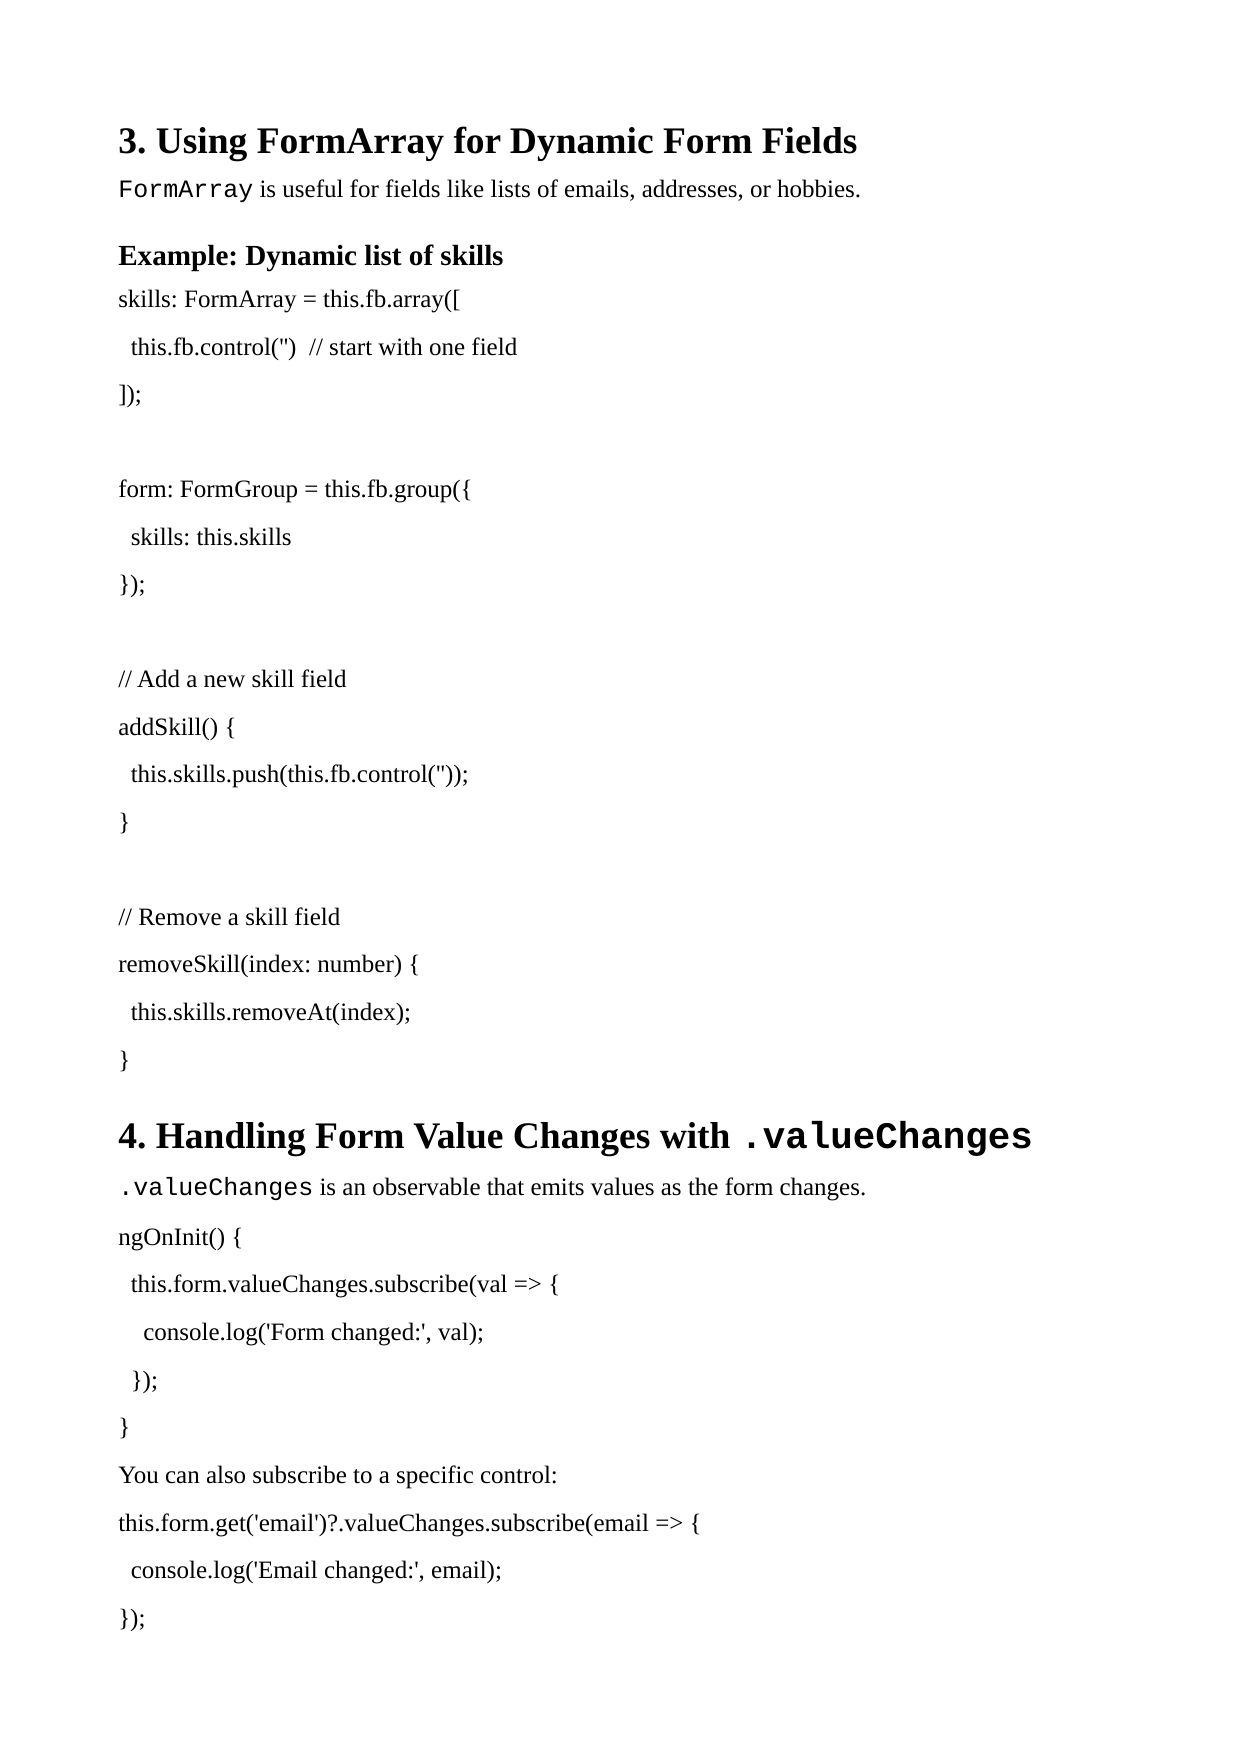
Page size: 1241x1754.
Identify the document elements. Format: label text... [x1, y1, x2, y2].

text this.form.get('email')?.valueChanges.subscribe(email => { [118, 1508, 1122, 1536]
text skills: FormArray = this.fb.array([ [118, 284, 1122, 313]
text skills: this.skills [118, 522, 1122, 551]
text // Add a new skill field [118, 664, 1122, 693]
text removeSkill(index: number) { [118, 949, 1122, 978]
text form: FormGroup = this.fb.group({ [118, 474, 1122, 503]
text } [118, 1412, 1122, 1441]
text You can also subscribe to a specific control: [118, 1460, 1122, 1489]
text }); [118, 1365, 1122, 1393]
text ngOnInit() { [118, 1222, 1122, 1251]
text .valueChanges is an observable that emits values as the form changes. [118, 1172, 1122, 1203]
text } [118, 807, 1122, 836]
text } [118, 1045, 1122, 1073]
text addSkill() { [118, 712, 1122, 741]
text this.skills.removeAt(index); [118, 997, 1122, 1026]
text this.fb.control('') // start with one field [118, 332, 1122, 361]
subtitle 4. Handling Form Value Changes with .valueChanges [118, 1113, 1122, 1159]
text this.skills.push(this.fb.control('')); [118, 759, 1122, 788]
text ]); [118, 379, 1122, 408]
text // Remove a skill field [118, 902, 1122, 931]
text }); [118, 1603, 1122, 1632]
text }); [118, 569, 1122, 598]
subtitle 3. Using FormArray for Dynamic Form Fields [118, 118, 1122, 161]
text FormArray is useful for fields like lists of emails, addresses, or hobbies. [118, 174, 1122, 204]
text console.log('Form changed:', val); [118, 1317, 1122, 1346]
text this.form.valueChanges.subscribe(val => { [118, 1269, 1122, 1298]
text console.log('Email changed:', email); [118, 1555, 1122, 1584]
subtitle Example: Dynamic list of skills [118, 238, 1122, 272]
